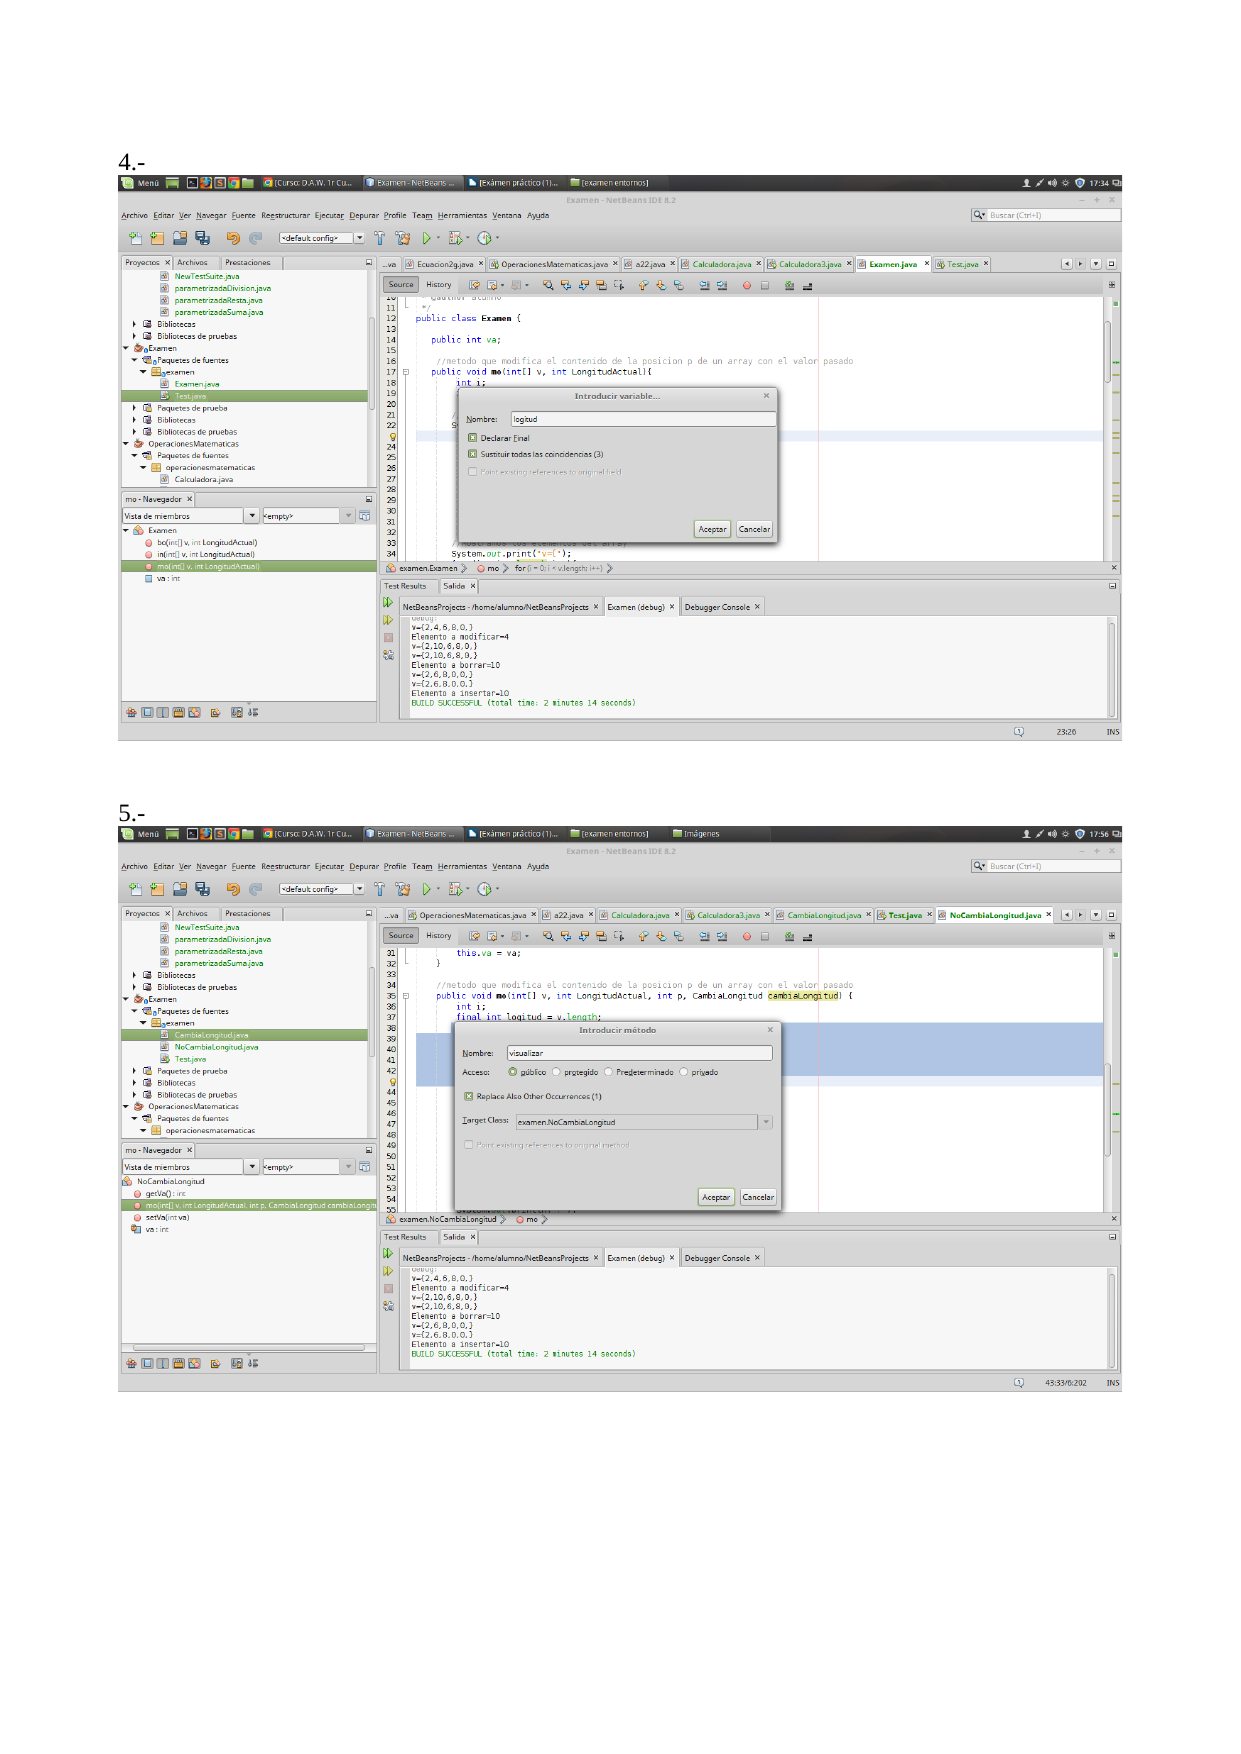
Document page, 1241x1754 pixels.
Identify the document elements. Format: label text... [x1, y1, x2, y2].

text 4.- [118, 147, 1122, 175]
picture [118, 826, 1123, 1392]
text 5.- [118, 798, 1122, 826]
picture [118, 175, 1123, 741]
